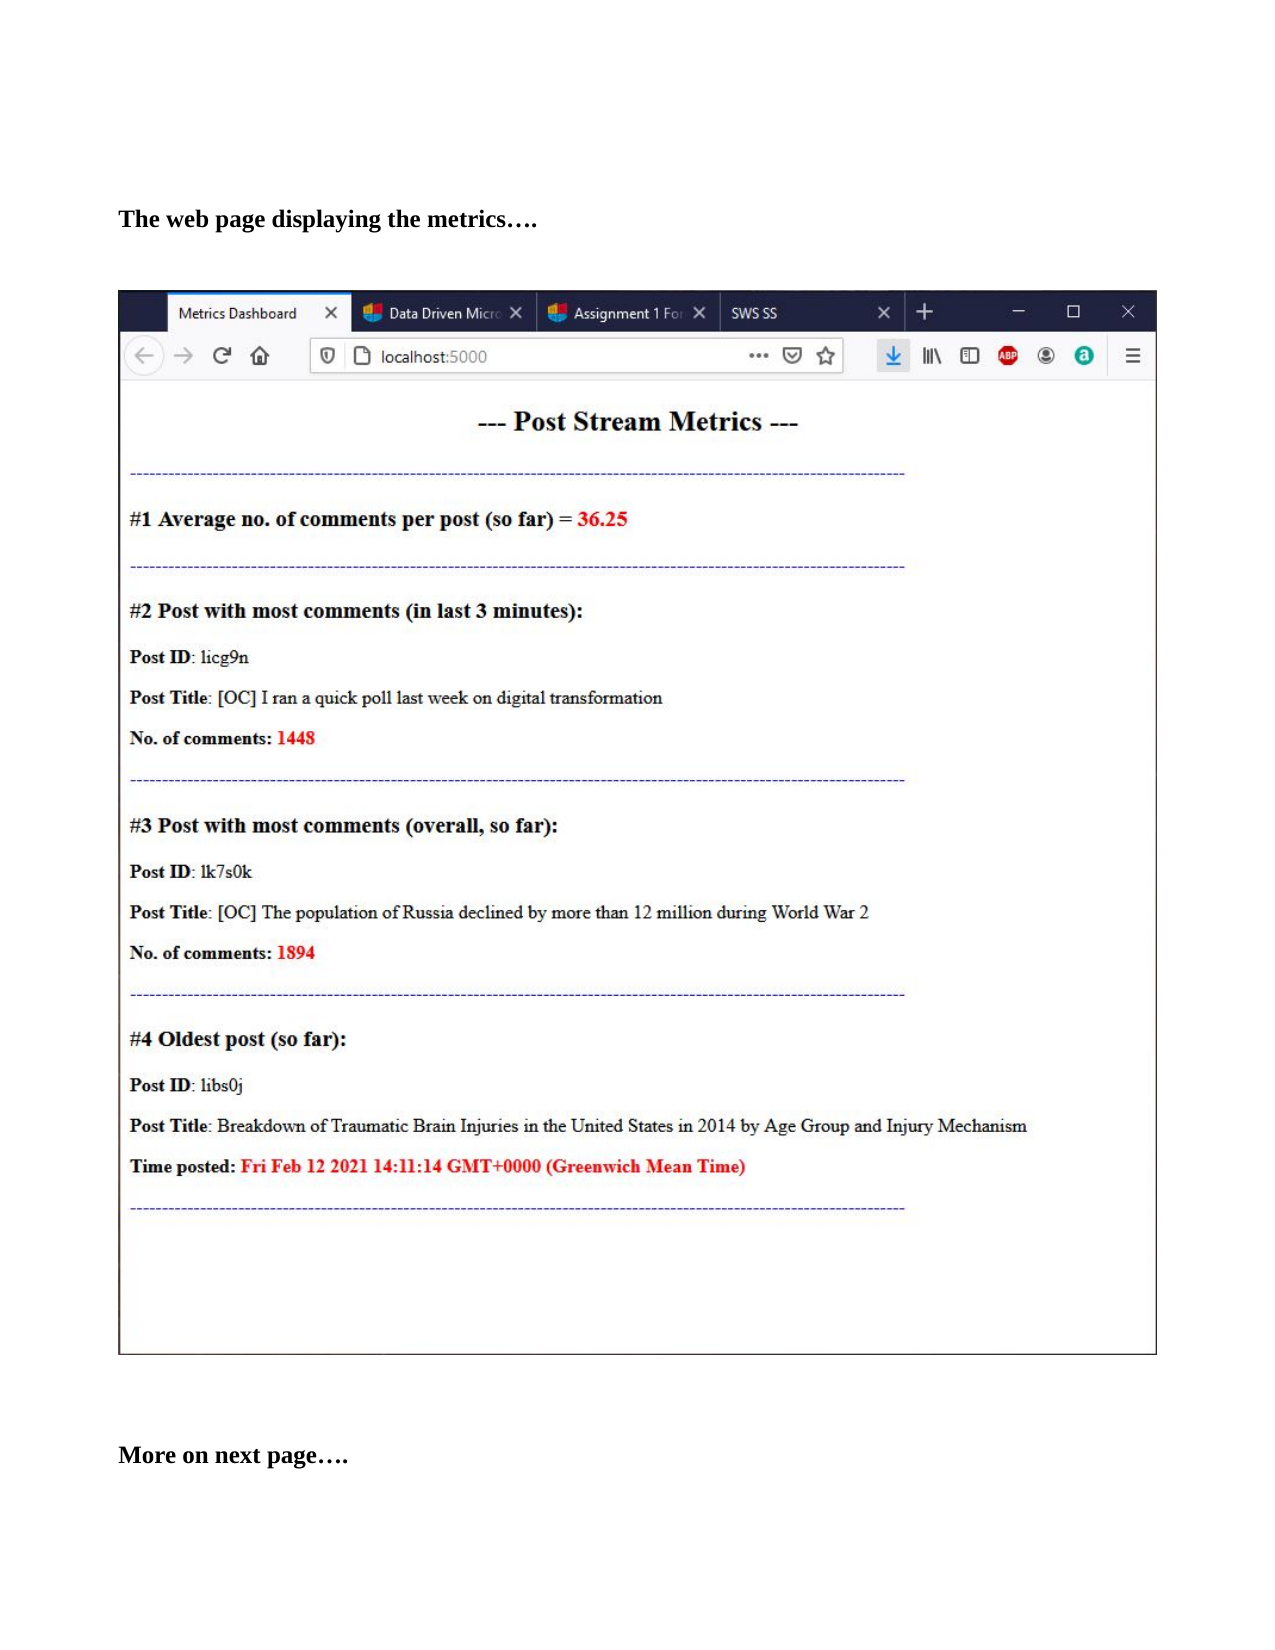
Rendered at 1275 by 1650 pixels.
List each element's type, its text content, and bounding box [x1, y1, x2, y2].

text More on next page…. [118, 1441, 1157, 1469]
text The web page displaying the metrics…. [118, 204, 1157, 233]
